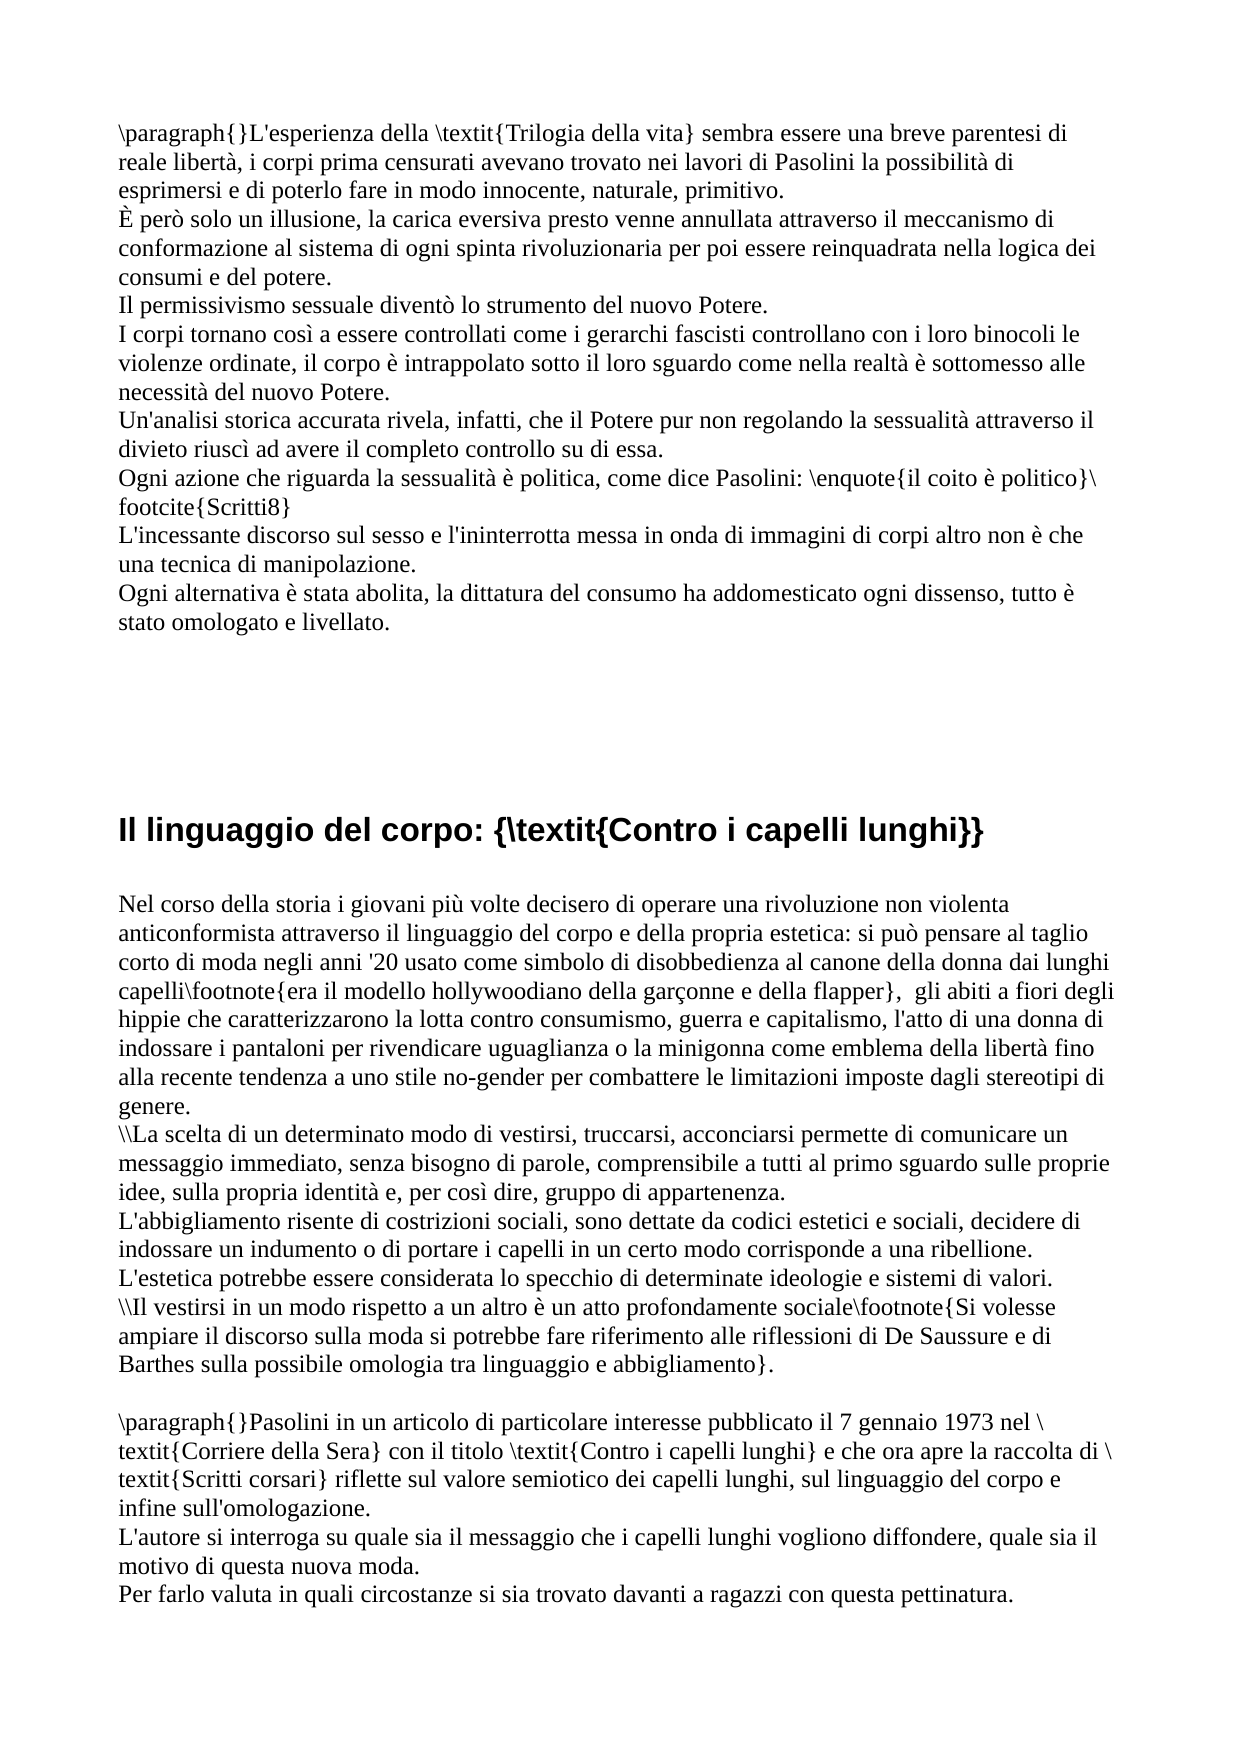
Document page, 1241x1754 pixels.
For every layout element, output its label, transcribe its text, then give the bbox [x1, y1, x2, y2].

subtitle Il linguaggio del corpo: {\textit{Contro i capelli lunghi}} [118, 771, 1122, 848]
text Nel corso della storia i giovani più volte decisero di operare una rivoluzione non violenta anticonformista attraverso il linguaggio del corpo e della propria estetica: si può pensare al taglio corto di moda negli anni '20 usato come simbolo di disobbedienza al canone della donna dai lunghi capelli\footnote{era il modello hollywoodiano della garçonne e della flapper}, gli abiti a fiori degli hippie che caratterizzarono la lotta contro consumismo, guerra e capitalismo, l'atto di una donna di indossare i pantaloni per rivendicare uguaglianza o la minigonna come emblema della libertà fino alla recente tendenza a uno stile no-gender per combattere le limitazioni imposte dagli stereotipi di genere. \\La scelta di un determinato modo di vestirsi, truccarsi, acconciarsi permette di comunicare un messaggio immediato, senza bisogno di parole, comprensibile a tutti al primo sguardo sulle proprie idee, sulla propria identità e, per così dire, gruppo di appartenenza. L'abbigliamento risente di costrizioni sociali, sono dettate da codici estetici e sociali, decidere di indossare un indumento o di portare i capelli in un certo modo corrisponde a una ribellione. L'estetica potrebbe essere considerata lo specchio di determinate ideologie e sistemi di valori. \\Il vestirsi in un modo rispetto a un altro è un atto profondamente sociale\footnote{Si volesse ampiare il discorso sulla moda si potrebbe fare riferimento alle riflessioni di De Saussure e di Barthes sulla possibile omologia tra linguaggio e abbigliamento}. \paragraph{}Pasolini in un articolo di particolare interesse pubblicato il 7 gennaio 1973 nel \textit{Corriere della Sera} con il titolo \textit{Contro i capelli lunghi} e che ora apre la raccolta di \textit{Scritti corsari} riflette sul valore semiotico dei capelli lunghi, sul linguaggio del corpo e infine sull'omologazione. L'autore si interroga su quale sia il messaggio che i capelli lunghi vogliono diffondere, quale sia il motivo di questa nuova moda. Per farlo valuta in quali circostanze si sia trovato davanti a ragazzi con questa pettinatura. [118, 861, 1122, 1608]
text \paragraph{}L'esperienza della \textit{Trilogia della vita} sembra essere una breve parentesi di reale libertà, i corpi prima censurati avevano trovato nei lavori di Pasolini la possibilità di esprimersi e di poterlo fare in modo innocente, naturale, primitivo. È però solo un illusione, la carica eversiva presto venne annullata attraverso il meccanismo di conformazione al sistema di ogni spinta rivoluzionaria per poi essere reinquadrata nella logica dei consumi e del potere. Il permissivismo sessuale diventò lo strumento del nuovo Potere. I corpi tornano così a essere controllati come i gerarchi fascisti controllano con i loro binocoli le violenze ordinate, il corpo è intrappolato sotto il loro sguardo come nella realtà è sottomesso alle necessità del nuovo Potere. Un'analisi storica accurata rivela, infatti, che il Potere pur non regolando la sessualità attraverso il divieto riuscì ad avere il completo controllo su di essa. Ogni azione che riguarda la sessualità è politica, come dice Pasolini: \enquote{il coito è politico}\footcite{Scritti8} L'incessante discorso sul sesso e l'ininterrotta messa in onda di immagini di corpi altro non è che una tecnica di manipolazione. Ogni alternativa è stata abolita, la dittatura del consumo ha addomesticato ogni dissenso, tutto è stato omologato e livellato. [118, 118, 1122, 751]
